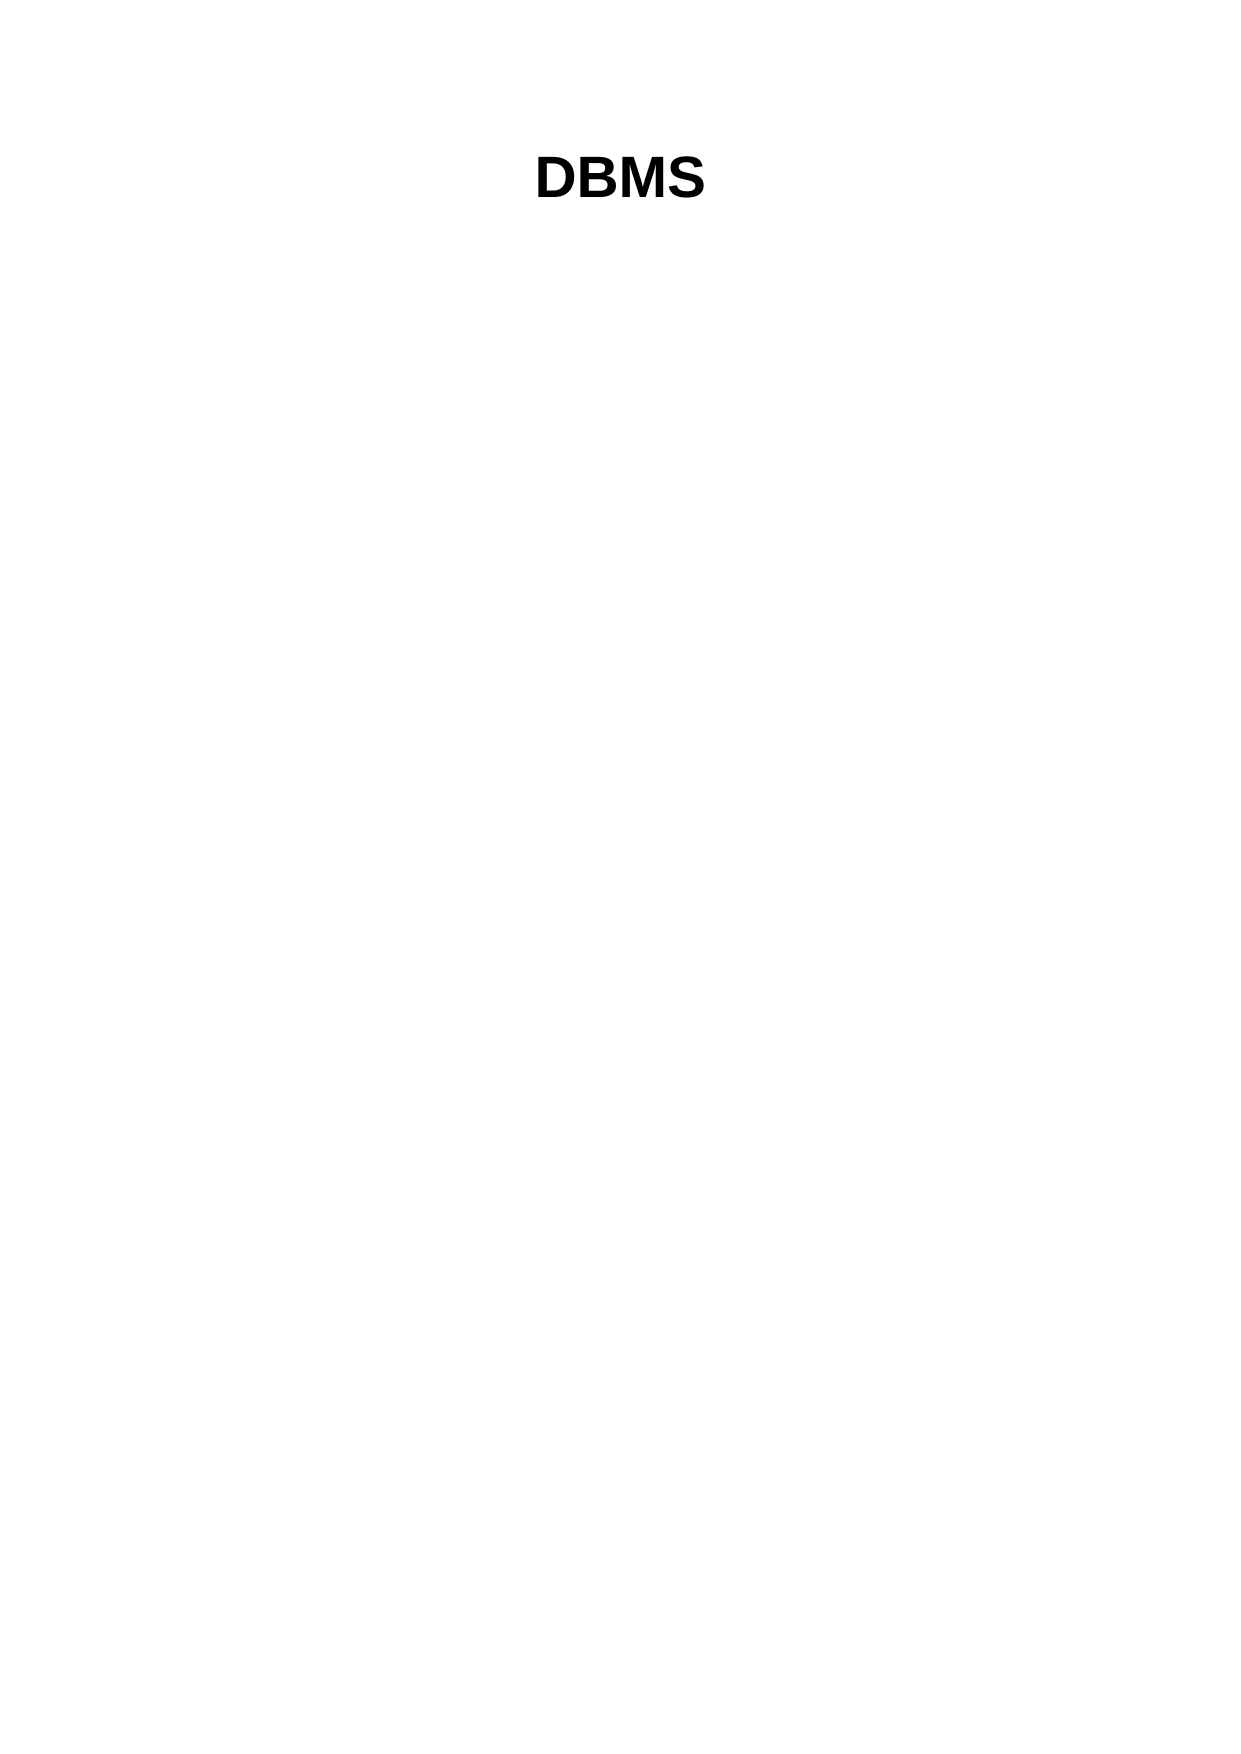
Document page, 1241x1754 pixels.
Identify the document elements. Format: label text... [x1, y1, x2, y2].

title DBMS [118, 143, 1122, 210]
